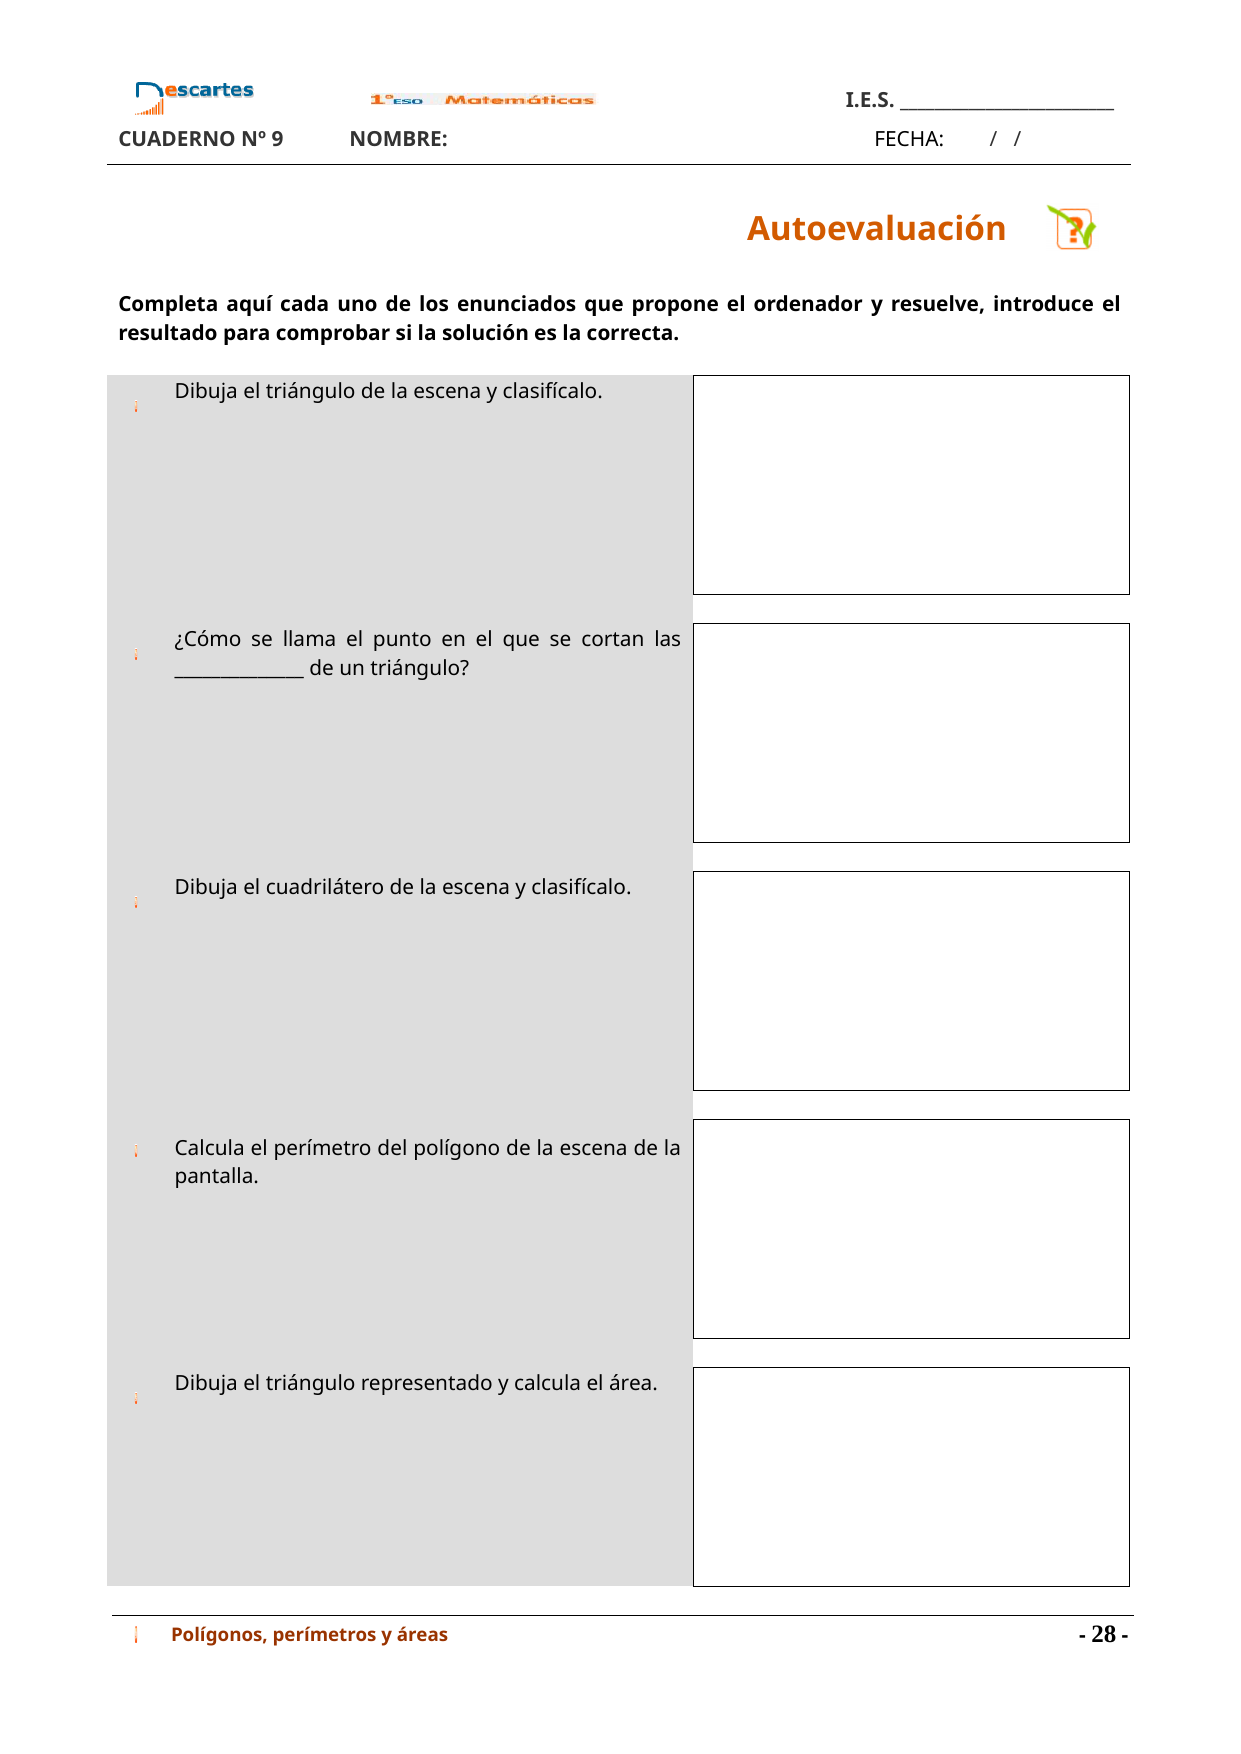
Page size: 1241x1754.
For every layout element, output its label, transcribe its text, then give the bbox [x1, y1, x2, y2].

text Completa aquí cada uno de los enunciados que propone el ordenador y resuelve, introduce el resultado para comprobar si la solución es la correcta. [118, 289, 1122, 346]
picture [134, 1392, 138, 1404]
picture [134, 1144, 138, 1157]
table_cell [694, 624, 1129, 842]
table_cell [107, 623, 163, 842]
picture [134, 648, 138, 660]
picture [134, 82, 257, 115]
picture [134, 1625, 138, 1643]
table_cell ¿Cómo se llama el punto en el que se cortan las ______________ de un triángulo? [163, 623, 693, 842]
table_cell [107, 842, 163, 871]
table_cell [107, 1090, 163, 1119]
table_cell Autoevaluación [107, 194, 1018, 261]
table_cell [693, 1091, 1130, 1119]
picture [134, 896, 138, 908]
table_cell [1128, 194, 1133, 261]
table_cell [693, 1339, 1130, 1367]
table_cell [107, 594, 163, 623]
table_cell [107, 871, 163, 1090]
picture [134, 400, 138, 412]
table_cell Dibuja el cuadrilátero de la escena y clasifícalo. [163, 871, 693, 1090]
table_cell [693, 595, 1130, 623]
table_header [694, 376, 1129, 594]
table_header [107, 375, 163, 594]
table_cell [107, 1119, 163, 1338]
table_cell [694, 1120, 1129, 1338]
table_cell [163, 1090, 693, 1119]
table_cell [163, 594, 693, 623]
table_cell [107, 1367, 163, 1586]
table_cell [693, 843, 1130, 871]
picture [371, 93, 599, 105]
table_cell [163, 1338, 693, 1367]
table_cell [694, 872, 1129, 1090]
table_header Dibuja el triángulo de la escena y clasifícalo. [163, 375, 693, 594]
table_cell [163, 842, 693, 871]
table_cell [694, 1368, 1129, 1586]
table_cell [1018, 194, 1127, 261]
table_cell Dibuja el triángulo representado y calcula el área. [163, 1367, 693, 1586]
picture [1046, 203, 1099, 252]
table_cell [107, 1338, 163, 1367]
table_cell Calcula el perímetro del polígono de la escena de la pantalla. [163, 1119, 693, 1338]
